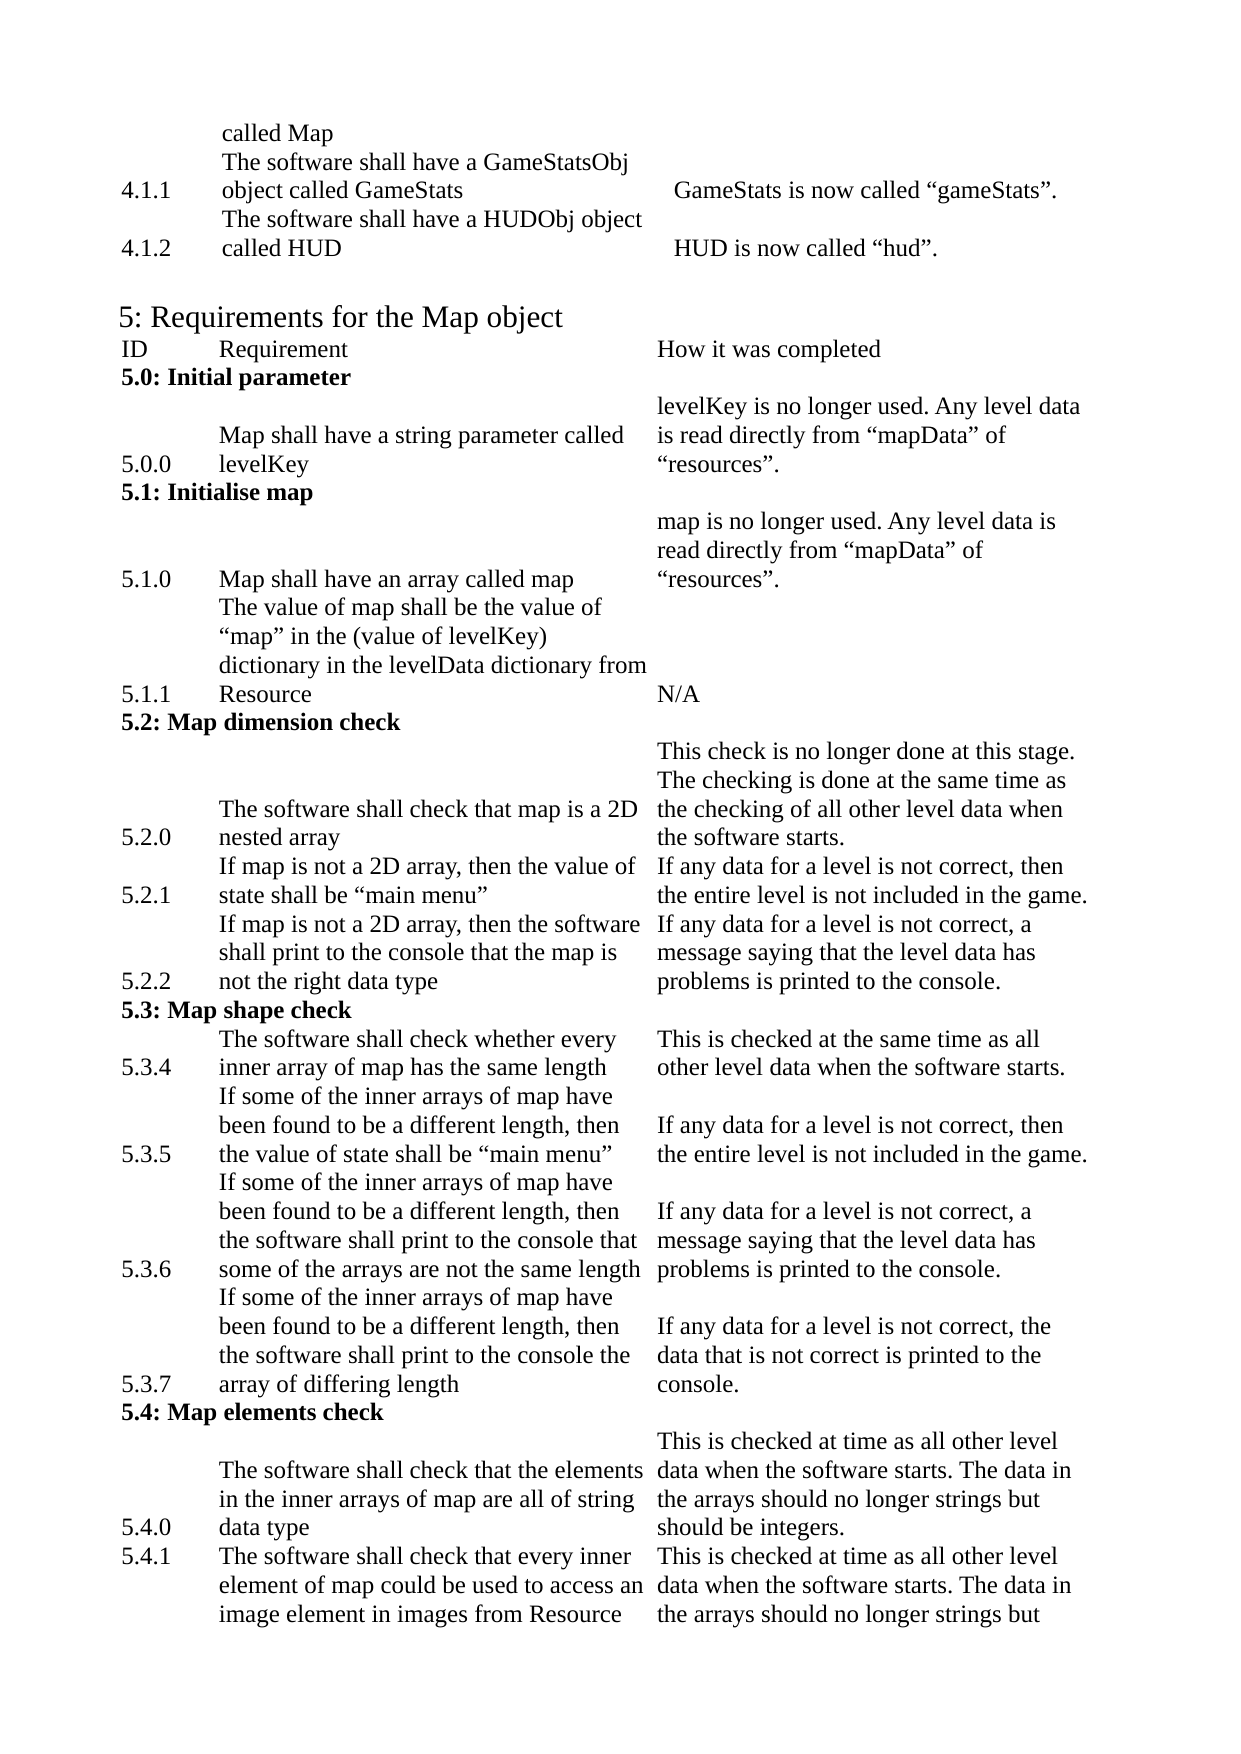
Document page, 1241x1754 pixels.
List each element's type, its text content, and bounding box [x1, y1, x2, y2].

table_cell 5.3: Map shape check [118, 995, 1092, 1024]
table_cell If any data for a level is not correct, then the entire level is not included in the game. [654, 1081, 1092, 1167]
table_cell levelKey is no longer used. Any level data is read directly from “mapData” of “resources”. [654, 391, 1092, 477]
table_cell The software shall check that map is a 2D nested array [216, 736, 654, 851]
table_cell N/A [654, 593, 1092, 707]
table_cell 5.4.1 [118, 1541, 216, 1627]
table_cell If map is not a 2D array, then the software shall print to the console that the map is not the right data type [216, 909, 654, 995]
table_cell 5.3.4 [118, 1024, 216, 1081]
table_cell This is checked at the same time as all other level data when the software starts. [654, 1024, 1092, 1081]
table_cell 5.3.7 [118, 1283, 216, 1397]
table_cell 5.0: Initial parameter [118, 363, 1092, 391]
table_cell If any data for a level is not correct, a message saying that the level data has problems is printed to the console. [654, 1168, 1092, 1282]
table_cell If some of the inner arrays of map have been found to be a different length, then the software shall print to the console the array of differing length [216, 1283, 654, 1397]
text 5: Requirements for the Map object [118, 298, 1122, 334]
table_cell The software shall check that the elements in the inner arrays of map are all of string data type [216, 1426, 654, 1541]
table_cell The software shall check whether every inner array of map has the same length [216, 1024, 654, 1081]
table_cell [670, 118, 1122, 147]
table_cell 5.4: Map elements check [118, 1398, 1092, 1426]
table_cell 5.1.0 [118, 506, 216, 592]
table_cell If any data for a level is not correct, then the entire level is not included in the game. [654, 851, 1092, 909]
table_cell The software shall check that every inner element of map could be used to access an image element in images from Resource [216, 1541, 654, 1627]
table_cell 4.1.1 [118, 147, 218, 204]
table_cell The software shall have a GameStatsObj object called GameStats [219, 147, 670, 204]
table_cell HUD is now called “hud”. [670, 204, 1122, 262]
table_cell [118, 118, 218, 147]
table_cell If some of the inner arrays of map have been found to be a different length, then the software shall print to the console that some of the arrays are not the same length [216, 1168, 654, 1282]
table_cell 5.2: Map dimension check [118, 708, 1092, 736]
table_header How it was completed [654, 334, 1092, 362]
table_cell 5.2.0 [118, 736, 216, 851]
table_cell 5.0.0 [118, 391, 216, 477]
table_cell This check is no longer done at this stage. The checking is done at the same time as the checking of all other level data when the software starts. [654, 736, 1092, 851]
table_cell GameStats is now called “gameStats”. [670, 147, 1122, 204]
table_cell This is checked at time as all other level data when the software starts. The data in the arrays should no longer strings but should be integers. [654, 1426, 1092, 1541]
table_cell 5.2.1 [118, 851, 216, 909]
table_cell Map shall have an array called map [216, 506, 654, 592]
table_cell 5.3.6 [118, 1168, 216, 1282]
table_cell 5.1: Initialise map [118, 478, 1092, 506]
table_cell This is checked at time as all other level data when the software starts. The data in the arrays should no longer strings but [654, 1541, 1092, 1627]
table_cell 5.4.0 [118, 1426, 216, 1541]
table_cell map is no longer used. Any level data is read directly from “mapData” of “resources”. [654, 506, 1092, 592]
table_cell If map is not a 2D array, then the value of state shall be “main menu” [216, 851, 654, 909]
table_header ID [118, 334, 216, 362]
table_cell The value of map shall be the value of “map” in the (value of levelKey) dictionary in the levelData dictionary from Resource [216, 593, 654, 707]
table_cell 4.1.2 [118, 204, 218, 262]
table_cell If any data for a level is not correct, a message saying that the level data has problems is printed to the console. [654, 909, 1092, 995]
table_cell 5.2.2 [118, 909, 216, 995]
table_cell Map shall have a string parameter called levelKey [216, 391, 654, 477]
table_cell 5.1.1 [118, 593, 216, 707]
table_cell If any data for a level is not correct, the data that is not correct is printed to the console. [654, 1283, 1092, 1397]
table_cell called Map [219, 118, 670, 147]
table_cell If some of the inner arrays of map have been found to be a different length, then the value of state shall be “main menu” [216, 1081, 654, 1167]
table_header Requirement [216, 334, 654, 362]
table_cell The software shall have a HUDObj object called HUD [219, 204, 670, 262]
table_cell 5.3.5 [118, 1081, 216, 1167]
